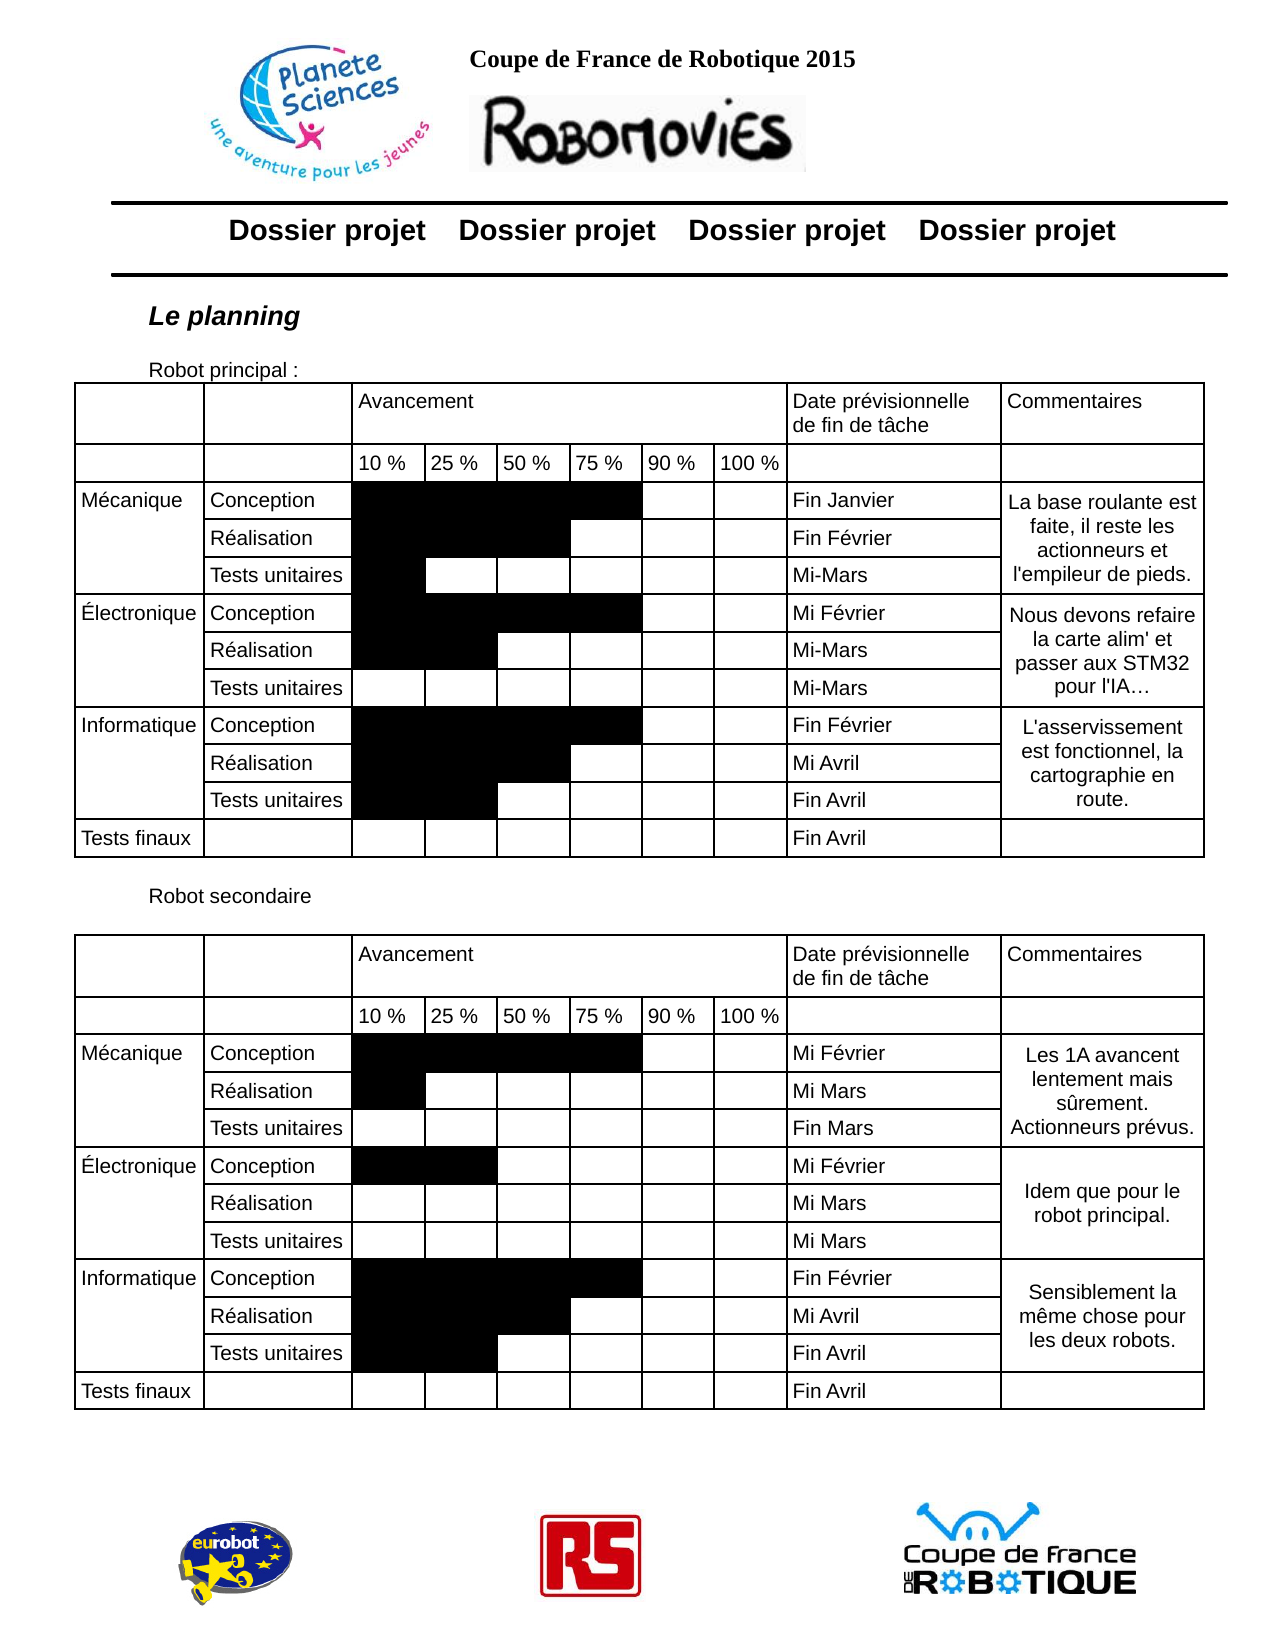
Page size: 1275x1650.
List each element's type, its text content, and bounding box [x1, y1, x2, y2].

table_cell [498, 1223, 569, 1258]
table_cell [353, 670, 424, 706]
table_cell Tests unitaires [205, 1223, 351, 1258]
table_cell [353, 1148, 424, 1183]
table_header Date prévisionnelle de fin de tâche [788, 384, 1000, 443]
table_cell [571, 670, 641, 706]
table_cell [643, 1373, 713, 1408]
table_cell [571, 820, 641, 856]
table_cell [715, 1110, 786, 1146]
table_cell Mi Avril [788, 1298, 1000, 1333]
table_cell [498, 1035, 569, 1071]
table_header Commentaires [1002, 936, 1203, 996]
table_cell [1002, 998, 1203, 1033]
table_cell [426, 1223, 496, 1258]
table_cell Réalisation [205, 1185, 351, 1221]
table_cell Réalisation [205, 633, 351, 668]
table_cell [643, 1223, 713, 1258]
table_cell Mi Avril [788, 745, 1000, 781]
table_cell [498, 1335, 569, 1371]
table_cell [353, 708, 424, 743]
table_cell L'asservissement est fonctionnel, la cartographie en route. [1002, 708, 1203, 818]
table_cell [643, 595, 713, 631]
table_cell Tests unitaires [205, 1335, 351, 1371]
table_cell [715, 670, 786, 706]
table_cell [643, 670, 713, 706]
table_cell [571, 708, 641, 743]
table_cell [498, 595, 569, 631]
table_cell Mi Mars [788, 1185, 1000, 1221]
table_cell [715, 595, 786, 631]
table_cell [571, 520, 641, 556]
table_cell [353, 633, 424, 668]
table_cell [353, 1335, 424, 1371]
table_cell Mi-Mars [788, 633, 1000, 668]
table_cell [571, 1335, 641, 1371]
table_cell Fin Mars [788, 1110, 1000, 1146]
text Robot principal : [148, 358, 1152, 382]
table_cell 10 % [353, 998, 424, 1033]
table_cell [571, 783, 641, 818]
table_cell Les 1A avancent lentement mais sûrement. Actionneurs prévus. [1002, 1035, 1203, 1146]
table_cell [643, 1185, 713, 1221]
table_cell [76, 998, 203, 1033]
table_cell [715, 1298, 786, 1333]
table_cell [426, 1260, 496, 1296]
table_cell [571, 1298, 641, 1333]
table_cell Conception [205, 595, 351, 631]
table_cell [643, 520, 713, 556]
text Robot secondaire [148, 884, 1152, 908]
table_cell Conception [205, 483, 351, 518]
table_cell 10 % [353, 445, 424, 481]
table_cell [571, 1148, 641, 1183]
table_cell [426, 1373, 496, 1408]
table_cell Électronique [76, 1148, 203, 1258]
table_cell [643, 483, 713, 518]
table_cell Mi-Mars [788, 558, 1000, 593]
table_cell [715, 783, 786, 818]
table_cell [353, 1260, 424, 1296]
table_cell Nous devons refaire la carte alim' et passer aux STM32 pour l'IA… [1002, 595, 1203, 706]
table_cell [426, 595, 496, 631]
table_cell [643, 1335, 713, 1371]
table_cell 100 % [715, 998, 786, 1033]
table_cell Mi Mars [788, 1223, 1000, 1258]
table_header [205, 936, 351, 996]
table_cell 25 % [426, 998, 496, 1033]
table_cell [571, 1223, 641, 1258]
table_cell Fin Janvier [788, 483, 1000, 518]
table_cell 75 % [571, 445, 641, 481]
table_cell [426, 483, 496, 518]
table_cell [643, 633, 713, 668]
table_cell [205, 820, 351, 856]
table_cell [571, 1373, 641, 1408]
table_cell [498, 1260, 569, 1296]
table_cell 50 % [498, 998, 569, 1033]
table_cell [571, 1260, 641, 1296]
table_cell [788, 445, 1000, 481]
table_cell [498, 745, 569, 781]
table_cell [571, 483, 641, 518]
table_cell [498, 1073, 569, 1108]
picture [148, 1508, 322, 1620]
table_cell Idem que pour le robot principal. [1002, 1148, 1203, 1258]
table_cell [715, 633, 786, 668]
table_cell Réalisation [205, 745, 351, 781]
table_cell [715, 520, 786, 556]
table_cell Réalisation [205, 1073, 351, 1108]
table_cell [498, 1148, 569, 1183]
table_cell [498, 783, 569, 818]
picture [469, 95, 806, 172]
table_cell [205, 1373, 351, 1408]
table_cell [498, 520, 569, 556]
table_cell Tests unitaires [205, 783, 351, 818]
table_header Avancement [353, 936, 786, 996]
table_cell [715, 745, 786, 781]
table_cell [353, 1110, 424, 1146]
table_cell [353, 558, 424, 593]
picture [534, 1509, 646, 1602]
table_cell [571, 1035, 641, 1071]
table_cell Mi Février [788, 1035, 1000, 1071]
table_cell [426, 633, 496, 668]
table_cell [1002, 1373, 1203, 1408]
table_cell Tests finaux [76, 820, 203, 856]
table_cell [498, 558, 569, 593]
table_cell Tests finaux [76, 1373, 203, 1408]
table_cell Informatique [76, 1260, 203, 1371]
table_cell [643, 820, 713, 856]
table_cell [205, 445, 351, 481]
table_header [76, 384, 203, 443]
table_cell [426, 1073, 496, 1108]
table_cell 25 % [426, 445, 496, 481]
table_cell Mécanique [76, 1035, 203, 1146]
table_cell Fin Avril [788, 783, 1000, 818]
table_cell Réalisation [205, 1298, 351, 1333]
table_cell [643, 1298, 713, 1333]
table_header [76, 936, 203, 996]
table_cell [715, 1073, 786, 1108]
table_cell [426, 1298, 496, 1333]
picture [204, 38, 433, 184]
table_cell [715, 708, 786, 743]
table_cell [426, 670, 496, 706]
text Le planning [148, 300, 1152, 331]
table_cell [643, 745, 713, 781]
table_cell [498, 1298, 569, 1333]
table_cell [643, 783, 713, 818]
table_header Avancement [353, 384, 786, 443]
table_cell [426, 820, 496, 856]
table_cell [498, 1110, 569, 1146]
table_cell [353, 745, 424, 781]
table_cell [353, 520, 424, 556]
table_cell [426, 1148, 496, 1183]
table_cell [571, 633, 641, 668]
table_cell Tests unitaires [205, 558, 351, 593]
table_cell [353, 1298, 424, 1333]
table_cell [498, 670, 569, 706]
picture [904, 1502, 1136, 1594]
table_cell [571, 558, 641, 593]
table_cell [498, 483, 569, 518]
table_cell La base roulante est faite, il reste les actionneurs et l'empileur de pieds. [1002, 483, 1203, 593]
table_cell Conception [205, 1035, 351, 1071]
table_cell [571, 1073, 641, 1108]
table_cell [643, 1148, 713, 1183]
table_cell [643, 558, 713, 593]
table_cell [426, 558, 496, 593]
table_cell Informatique [76, 708, 203, 818]
table_cell [715, 1223, 786, 1258]
table_cell [498, 1185, 569, 1221]
table_cell [426, 1185, 496, 1221]
table_cell [571, 595, 641, 631]
table_header Date prévisionnelle de fin de tâche [788, 936, 1000, 996]
table_cell Réalisation [205, 520, 351, 556]
table_cell [353, 595, 424, 631]
table_cell [353, 783, 424, 818]
table_cell [353, 1185, 424, 1221]
table_cell Tests unitaires [205, 670, 351, 706]
table_cell Conception [205, 1260, 351, 1296]
table_cell Conception [205, 708, 351, 743]
table_cell [353, 1223, 424, 1258]
table_cell [353, 1073, 424, 1108]
table_cell [715, 1260, 786, 1296]
table_cell Électronique [76, 595, 203, 706]
table_cell [643, 1260, 713, 1296]
table_cell [498, 633, 569, 668]
table_cell [426, 783, 496, 818]
table_cell [643, 708, 713, 743]
table_cell [353, 483, 424, 518]
table_cell [715, 820, 786, 856]
table_cell Fin Avril [788, 1335, 1000, 1371]
table_cell 50 % [498, 445, 569, 481]
table_cell [715, 1185, 786, 1221]
table_cell [353, 1035, 424, 1071]
table_cell [426, 745, 496, 781]
table_cell [571, 1185, 641, 1221]
table_cell [643, 1110, 713, 1146]
table_cell [715, 483, 786, 518]
table_cell Fin Février [788, 708, 1000, 743]
table_cell Conception [205, 1148, 351, 1183]
table_cell [715, 1035, 786, 1071]
table_cell [76, 445, 203, 481]
table_cell Mi Mars [788, 1073, 1000, 1108]
table_cell Mi Février [788, 1148, 1000, 1183]
table_cell [643, 1035, 713, 1071]
table_cell [571, 1110, 641, 1146]
table_header [205, 384, 351, 443]
table_cell Mi-Mars [788, 670, 1000, 706]
table_cell Fin Avril [788, 820, 1000, 856]
table_cell [715, 1148, 786, 1183]
table_cell [1002, 820, 1203, 856]
table_cell Tests unitaires [205, 1110, 351, 1146]
table_cell 90 % [643, 445, 713, 481]
table_cell 75 % [571, 998, 641, 1033]
table_cell [205, 998, 351, 1033]
table_cell [1002, 445, 1203, 481]
table_cell [498, 820, 569, 856]
table_cell [426, 1035, 496, 1071]
table_cell [715, 1335, 786, 1371]
table_cell 100 % [715, 445, 786, 481]
table_cell Mécanique [76, 483, 203, 593]
table_cell [788, 998, 1000, 1033]
table_cell 90 % [643, 998, 713, 1033]
table_cell [426, 708, 496, 743]
table_cell [498, 708, 569, 743]
table_cell [353, 820, 424, 856]
table_cell [353, 1373, 424, 1408]
table_cell [571, 745, 641, 781]
table_cell [426, 1335, 496, 1371]
table_cell Mi Février [788, 595, 1000, 631]
table_cell [426, 520, 496, 556]
table_cell [643, 1073, 713, 1108]
table_cell [715, 1373, 786, 1408]
table_cell Fin Avril [788, 1373, 1000, 1408]
table_cell Fin Février [788, 520, 1000, 556]
table_cell [498, 1373, 569, 1408]
table_cell [715, 558, 786, 593]
table_header Commentaires [1002, 384, 1203, 443]
table_cell Sensiblement la même chose pour les deux robots. [1002, 1260, 1203, 1371]
table_cell Fin Février [788, 1260, 1000, 1296]
table_cell [426, 1110, 496, 1146]
